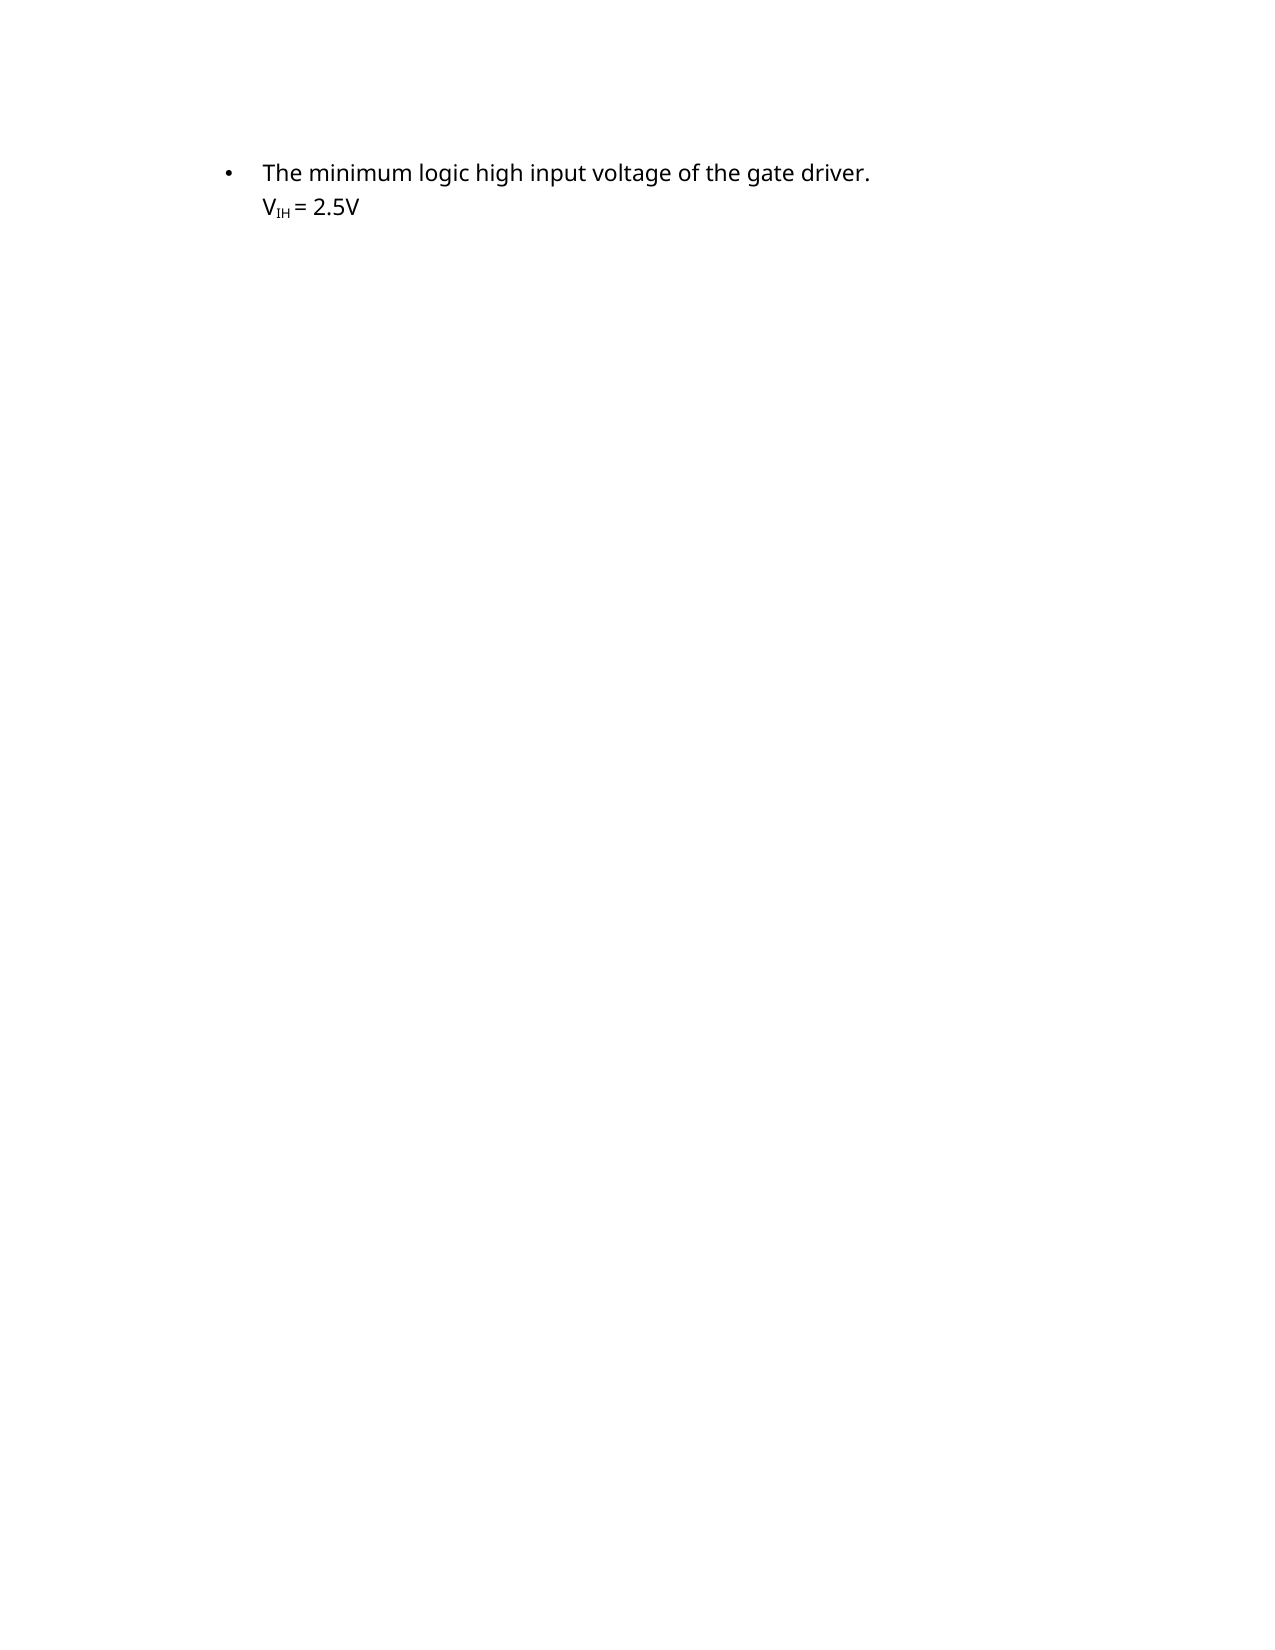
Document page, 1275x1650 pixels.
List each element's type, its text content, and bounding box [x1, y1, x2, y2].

list The minimum logic high input voltage of the gate driver. VIH = 2.5V [225, 157, 1087, 251]
